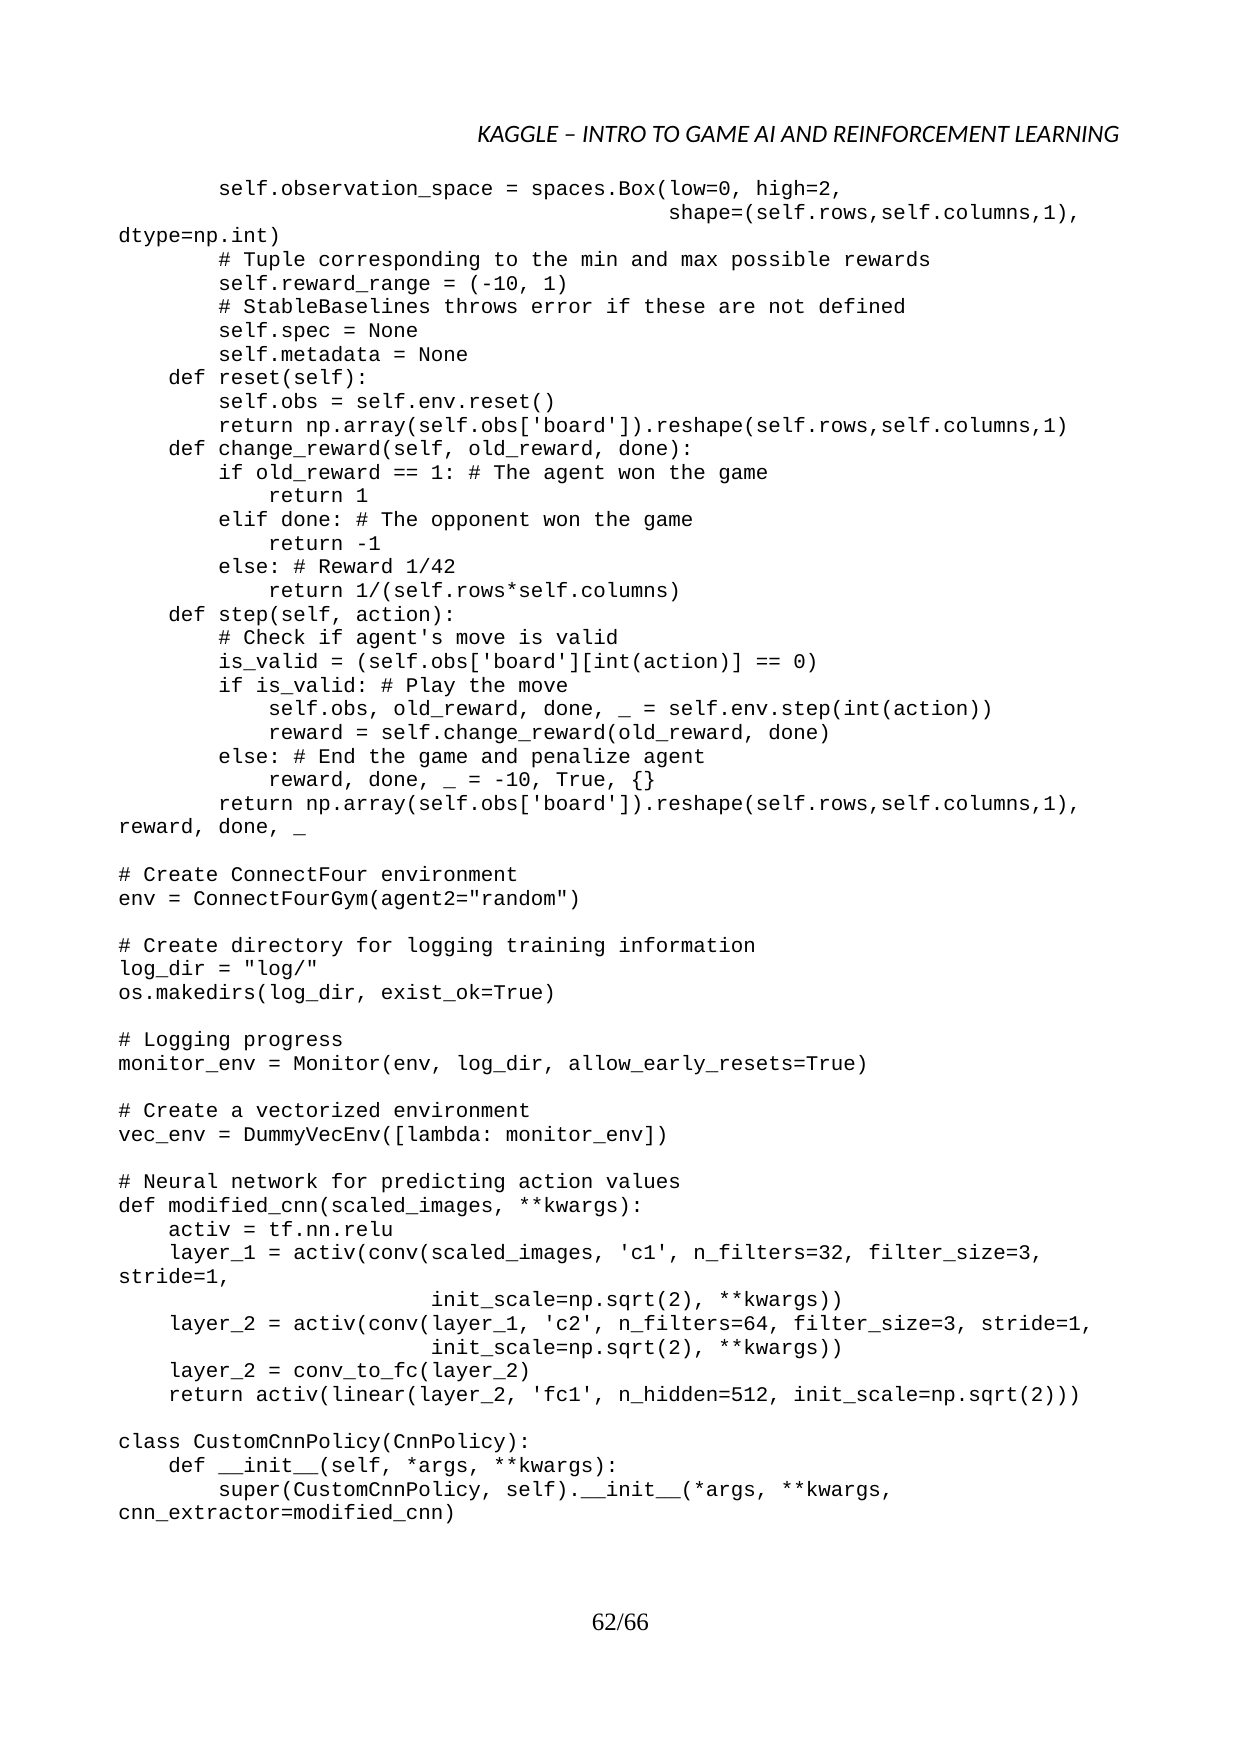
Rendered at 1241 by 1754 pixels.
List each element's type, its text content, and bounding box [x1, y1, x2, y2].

text # Check if agent's move is valid [118, 627, 1122, 651]
text super(CustomCnnPolicy, self).__init__(*args, **kwargs, cnn_extractor=modified_cnn) [118, 1479, 1122, 1526]
text self.obs = self.env.reset() [118, 391, 1122, 414]
text activ = tf.nn.relu [118, 1218, 1122, 1242]
text return 1/(self.rows*self.columns) [118, 580, 1122, 604]
text # Create a vectorized environment [118, 1100, 1122, 1124]
text self.spec = None [118, 320, 1122, 344]
text return np.array(self.obs['board']).reshape(self.rows,self.columns,1) [118, 414, 1122, 438]
text # Tuple corresponding to the min and max possible rewards [118, 249, 1122, 273]
text # Logging progress [118, 1029, 1122, 1053]
text layer_2 = activ(conv(layer_1, 'c2', n_filters=64, filter_size=3, stride=1, [118, 1313, 1122, 1337]
text vec_env = DummyVecEnv([lambda: monitor_env]) [118, 1124, 1122, 1148]
text def step(self, action): [118, 604, 1122, 627]
text return activ(linear(layer_2, 'fc1', n_hidden=512, init_scale=np.sqrt(2))) [118, 1384, 1122, 1408]
text return 1 [118, 486, 1122, 509]
text # StableBaselines throws error if these are not defined [118, 296, 1122, 320]
text # Create ConnectFour environment [118, 864, 1122, 887]
text layer_2 = conv_to_fc(layer_2) [118, 1360, 1122, 1384]
text self.observation_space = spaces.Box(low=0, high=2, [118, 178, 1122, 202]
text reward, done, _ = -10, True, {} [118, 769, 1122, 793]
text shape=(self.rows,self.columns,1), dtype=np.int) [118, 202, 1122, 249]
text # Create directory for logging training information [118, 935, 1122, 958]
text layer_1 = activ(conv(scaled_images, 'c1', n_filters=32, filter_size=3, stride=1, [118, 1242, 1122, 1289]
text os.makedirs(log_dir, exist_ok=True) [118, 982, 1122, 1006]
text # Neural network for predicting action values [118, 1171, 1122, 1195]
text reward = self.change_reward(old_reward, done) [118, 722, 1122, 746]
text return -1 [118, 533, 1122, 556]
text def __init__(self, *args, **kwargs): [118, 1455, 1122, 1479]
text is_valid = (self.obs['board'][int(action)] == 0) [118, 651, 1122, 675]
text else: # Reward 1/42 [118, 556, 1122, 580]
text def modified_cnn(scaled_images, **kwargs): [118, 1195, 1122, 1218]
text return np.array(self.obs['board']).reshape(self.rows,self.columns,1), reward, done, _ [118, 793, 1122, 840]
text self.metadata = None [118, 344, 1122, 367]
text log_dir = "log/" [118, 958, 1122, 982]
text init_scale=np.sqrt(2), **kwargs)) [118, 1289, 1122, 1313]
text elif done: # The opponent won the game [118, 509, 1122, 533]
text self.reward_range = (-10, 1) [118, 273, 1122, 296]
text if is_valid: # Play the move [118, 675, 1122, 698]
text init_scale=np.sqrt(2), **kwargs)) [118, 1337, 1122, 1360]
text if old_reward == 1: # The agent won the game [118, 462, 1122, 486]
text def reset(self): [118, 367, 1122, 391]
text else: # End the game and penalize agent [118, 746, 1122, 769]
text def change_reward(self, old_reward, done): [118, 438, 1122, 462]
text class CustomCnnPolicy(CnnPolicy): [118, 1431, 1122, 1455]
text env = ConnectFourGym(agent2="random") [118, 887, 1122, 911]
text monitor_env = Monitor(env, log_dir, allow_early_resets=True) [118, 1053, 1122, 1077]
text self.obs, old_reward, done, _ = self.env.step(int(action)) [118, 698, 1122, 722]
